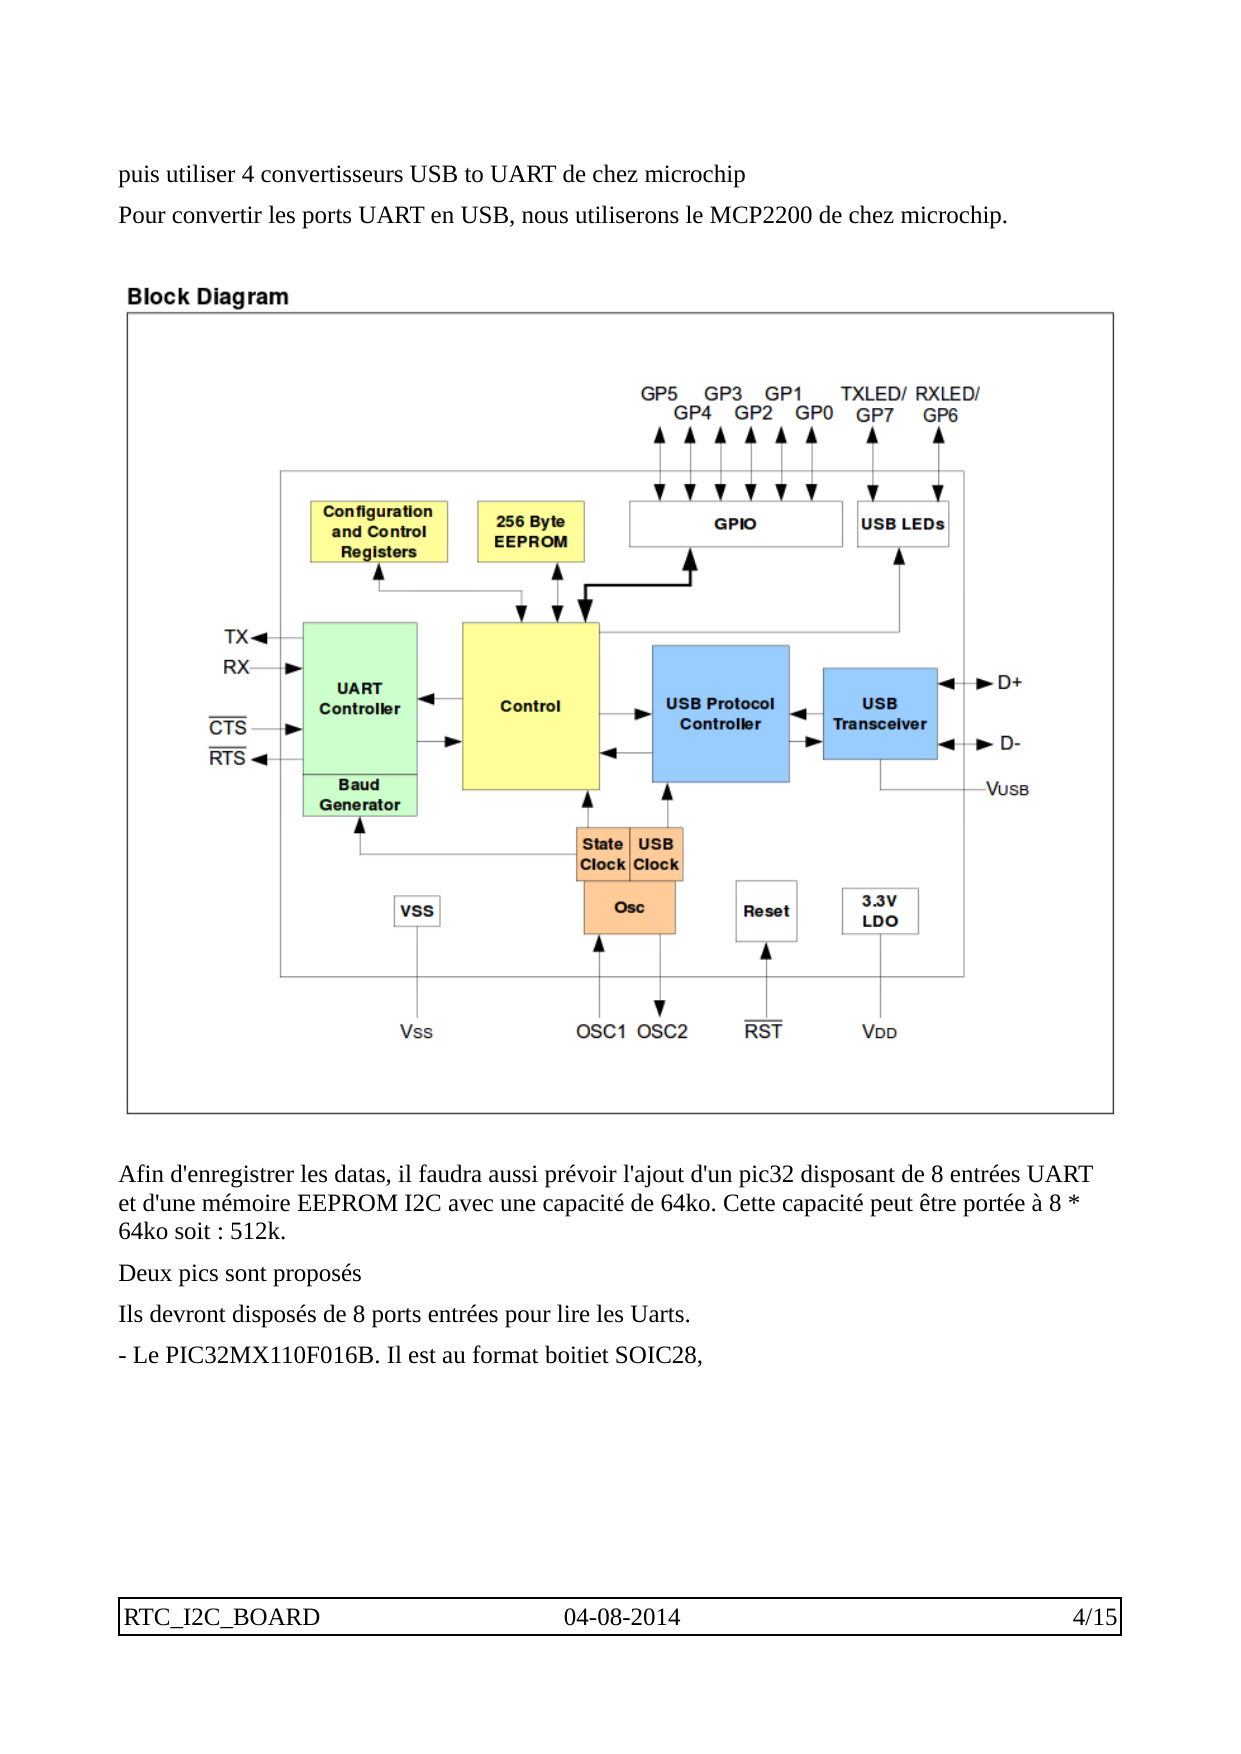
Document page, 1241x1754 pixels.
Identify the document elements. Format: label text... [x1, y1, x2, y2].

text Pour convertir les ports UART en USB, nous utiliserons le MCP2200 de chez microchip. [118, 201, 1122, 229]
text Afin d'enregistrer les datas, il faudra aussi prévoir l'ajout d'un pic32 disposant de 8 entrées UART et d'une mémoire EEPROM I2C avec une capacité de 64ko. Cette capacité peut être portée à 8 * 64ko soit : 512k. [118, 1159, 1122, 1245]
picture [118, 283, 1123, 1118]
text Ils devront disposés de 8 ports entrées pour lire les Uarts. [118, 1299, 1122, 1328]
text - Le PIC32MX110F016B. Il est au format boitiet SOIC28, [118, 1340, 1122, 1369]
text Deux pics sont proposés [118, 1258, 1122, 1286]
text puis utiliser 4 convertisseurs USB to UART de chez microchip [118, 159, 1122, 188]
